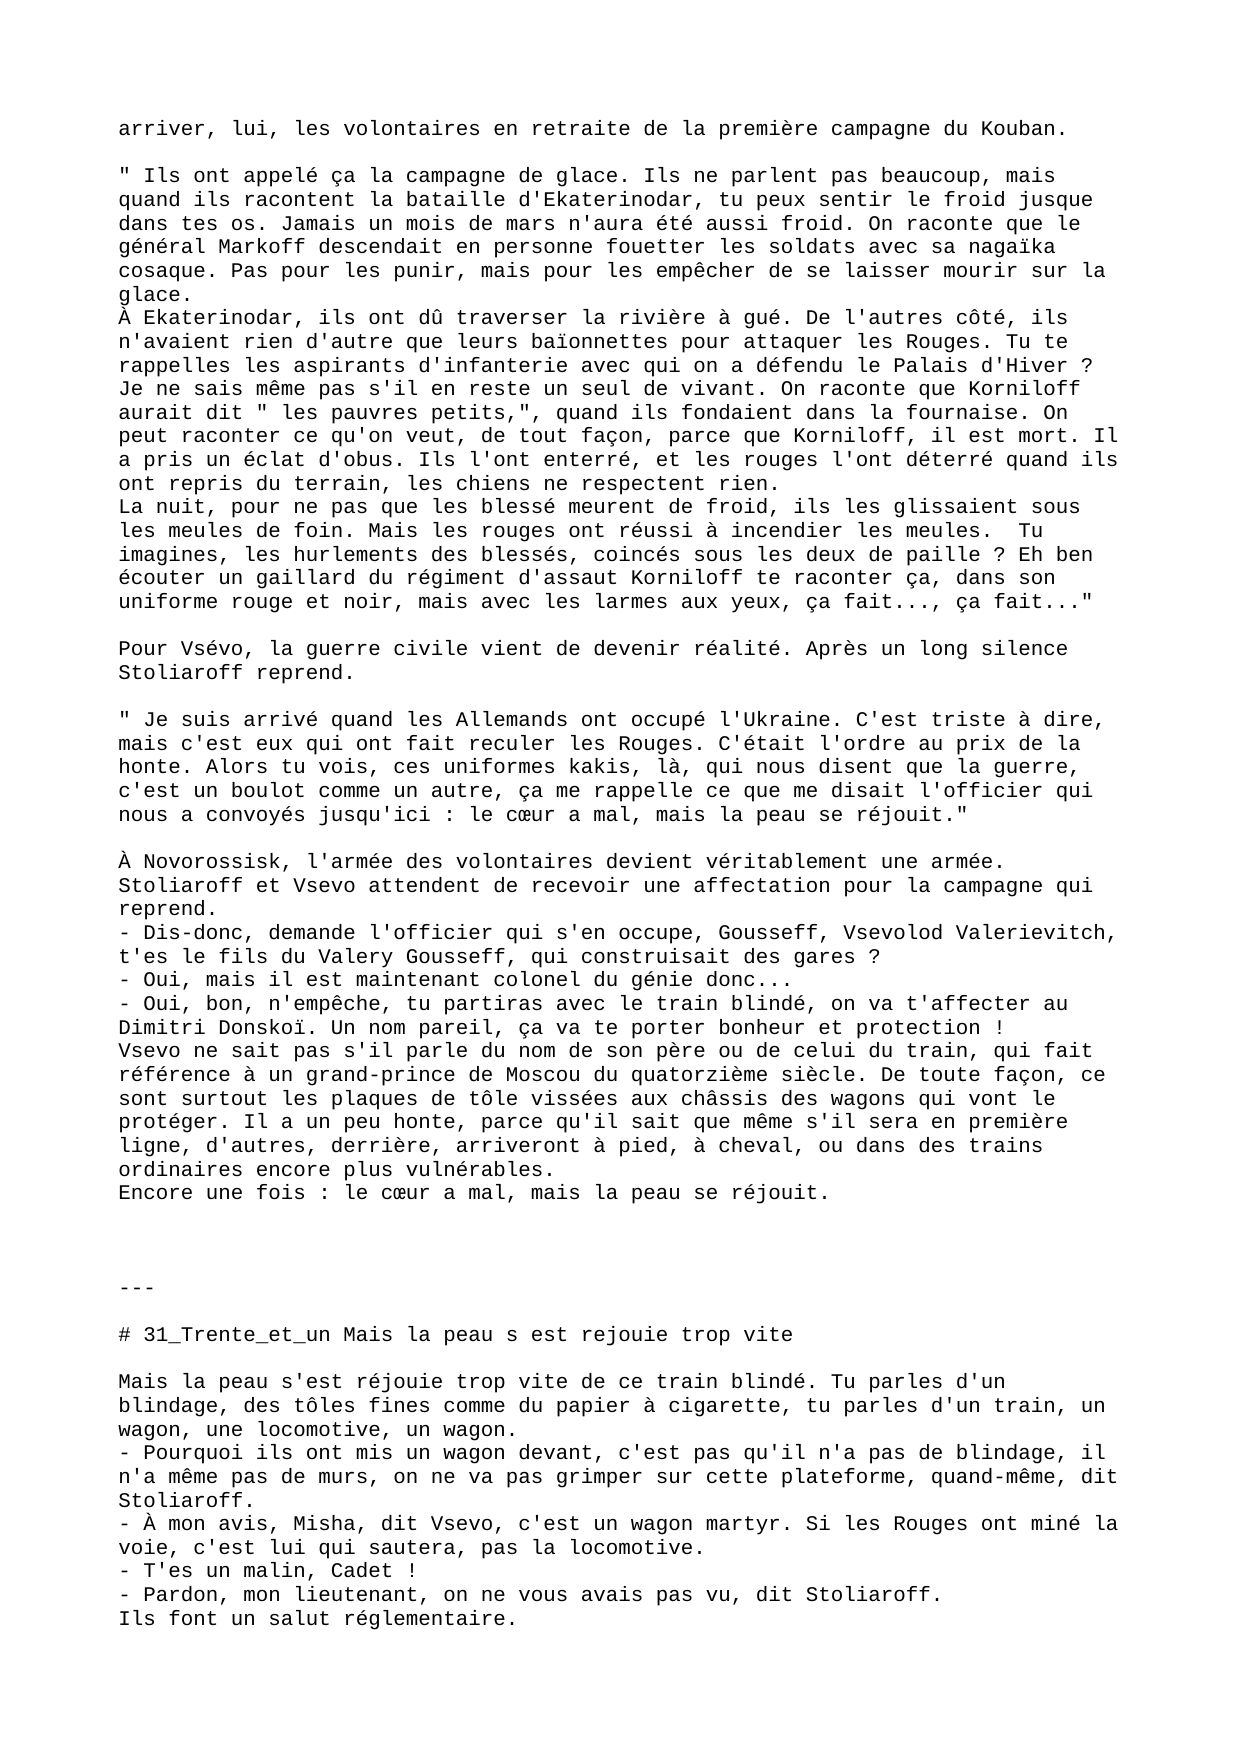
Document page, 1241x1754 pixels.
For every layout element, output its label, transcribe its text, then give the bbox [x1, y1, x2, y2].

text - À mon avis, Misha, dit Vsevo, c'est un wagon martyr. Si les Rouges ont miné la voie, c'est lui qui sautera, pas la locomotive. [118, 1513, 1122, 1561]
text " Ils ont appelé ça la campagne de glace. Ils ne parlent pas beaucoup, mais quand ils racontent la bataille d'Ekaterinodar, tu peux sentir le froid jusque dans tes os. Jamais un mois de mars n'aura été aussi froid. On raconte que le général Markoff descendait en personne fouetter les soldats avec sa nagaïka cosaque. Pas pour les punir, mais pour les empêcher de se laisser mourir sur la glace. [118, 165, 1122, 307]
text # 31_Trente_et_un Mais la peau s est rejouie trop vite [118, 1324, 1122, 1348]
text arriver, lui, les volontaires en retraite de la première campagne du Kouban. [118, 118, 1122, 142]
text Pour Vsévo, la guerre civile vient de devenir réalité. Après un long silence Stoliaroff reprend. [118, 638, 1122, 686]
text Mais la peau s'est réjouie trop vite de ce train blindé. Tu parles d'un blindage, des tôles fines comme du papier à cigarette, tu parles d'un train, un wagon, une locomotive, un wagon. [118, 1371, 1122, 1442]
text Encore une fois : le cœur a mal, mais la peau se réjouit. [118, 1182, 1122, 1206]
text Vsevo ne sait pas s'il parle du nom de son père ou de celui du train, qui fait référence à un grand-prince de Moscou du quatorzième siècle. De toute façon, ce sont surtout les plaques de tôle vissées aux châssis des wagons qui vont le protéger. Il a un peu honte, parce qu'il sait que même s'il sera en première ligne, d'autres, derrière, arriveront à pied, à cheval, ou dans des trains ordinaires encore plus vulnérables. [118, 1040, 1122, 1182]
text - Oui, mais il est maintenant colonel du génie donc... [118, 969, 1122, 993]
text Ils font un salut réglementaire. [118, 1608, 1122, 1631]
text La nuit, pour ne pas que les blessé meurent de froid, ils les glissaient sous les meules de foin. Mais les rouges ont réussi à incendier les meules. Tu imagines, les hurlements des blessés, coincés sous les deux de paille ? Eh ben écouter un gaillard du régiment d'assaut Korniloff te raconter ça, dans son uniforme rouge et noir, mais avec les larmes aux yeux, ça fait..., ça fait..." [118, 496, 1122, 615]
text À Novorossisk, l'armée des volontaires devient véritablement une armée. Stoliaroff et Vsevo attendent de recevoir une affectation pour la campagne qui reprend. [118, 851, 1122, 922]
text - T'es un malin, Cadet ! [118, 1561, 1122, 1584]
text - Dis-donc, demande l'officier qui s'en occupe, Gousseff, Vsevolod Valerievitch, t'es le fils du Valery Gousseff, qui construisait des gares ? [118, 922, 1122, 969]
text - Pourquoi ils ont mis un wagon devant, c'est pas qu'il n'a pas de blindage, il n'a même pas de murs, on ne va pas grimper sur cette plateforme, quand-même, dit Stoliaroff. [118, 1442, 1122, 1513]
text À Ekaterinodar, ils ont dû traverser la rivière à gué. De l'autres côté, ils n'avaient rien d'autre que leurs baïonnettes pour attaquer les Rouges. Tu te rappelles les aspirants d'infanterie avec qui on a défendu le Palais d'Hiver ? Je ne sais même pas s'il en reste un seul de vivant. On raconte que Korniloff aurait dit " les pauvres petits,", quand ils fondaient dans la fournaise. On peut raconter ce qu'on veut, de tout façon, parce que Korniloff, il est mort. Il a pris un éclat d'obus. Ils l'ont enterré, et les rouges l'ont déterré quand ils ont repris du terrain, les chiens ne respectent rien. [118, 307, 1122, 496]
text - Oui, bon, n'empêche, tu partiras avec le train blindé, on va t'affecter au Dimitri Donskoï. Un nom pareil, ça va te porter bonheur et protection ! [118, 993, 1122, 1040]
text --- [118, 1277, 1122, 1300]
text " Je suis arrivé quand les Allemands ont occupé l'Ukraine. C'est triste à dire, mais c'est eux qui ont fait reculer les Rouges. C'était l'ordre au prix de la honte. Alors tu vois, ces uniformes kakis, là, qui nous disent que la guerre, c'est un boulot comme un autre, ça me rappelle ce que me disait l'officier qui nous a convoyés jusqu'ici : le cœur a mal, mais la peau se réjouit." [118, 709, 1122, 827]
text - Pardon, mon lieutenant, on ne vous avais pas vu, dit Stoliaroff. [118, 1584, 1122, 1608]
